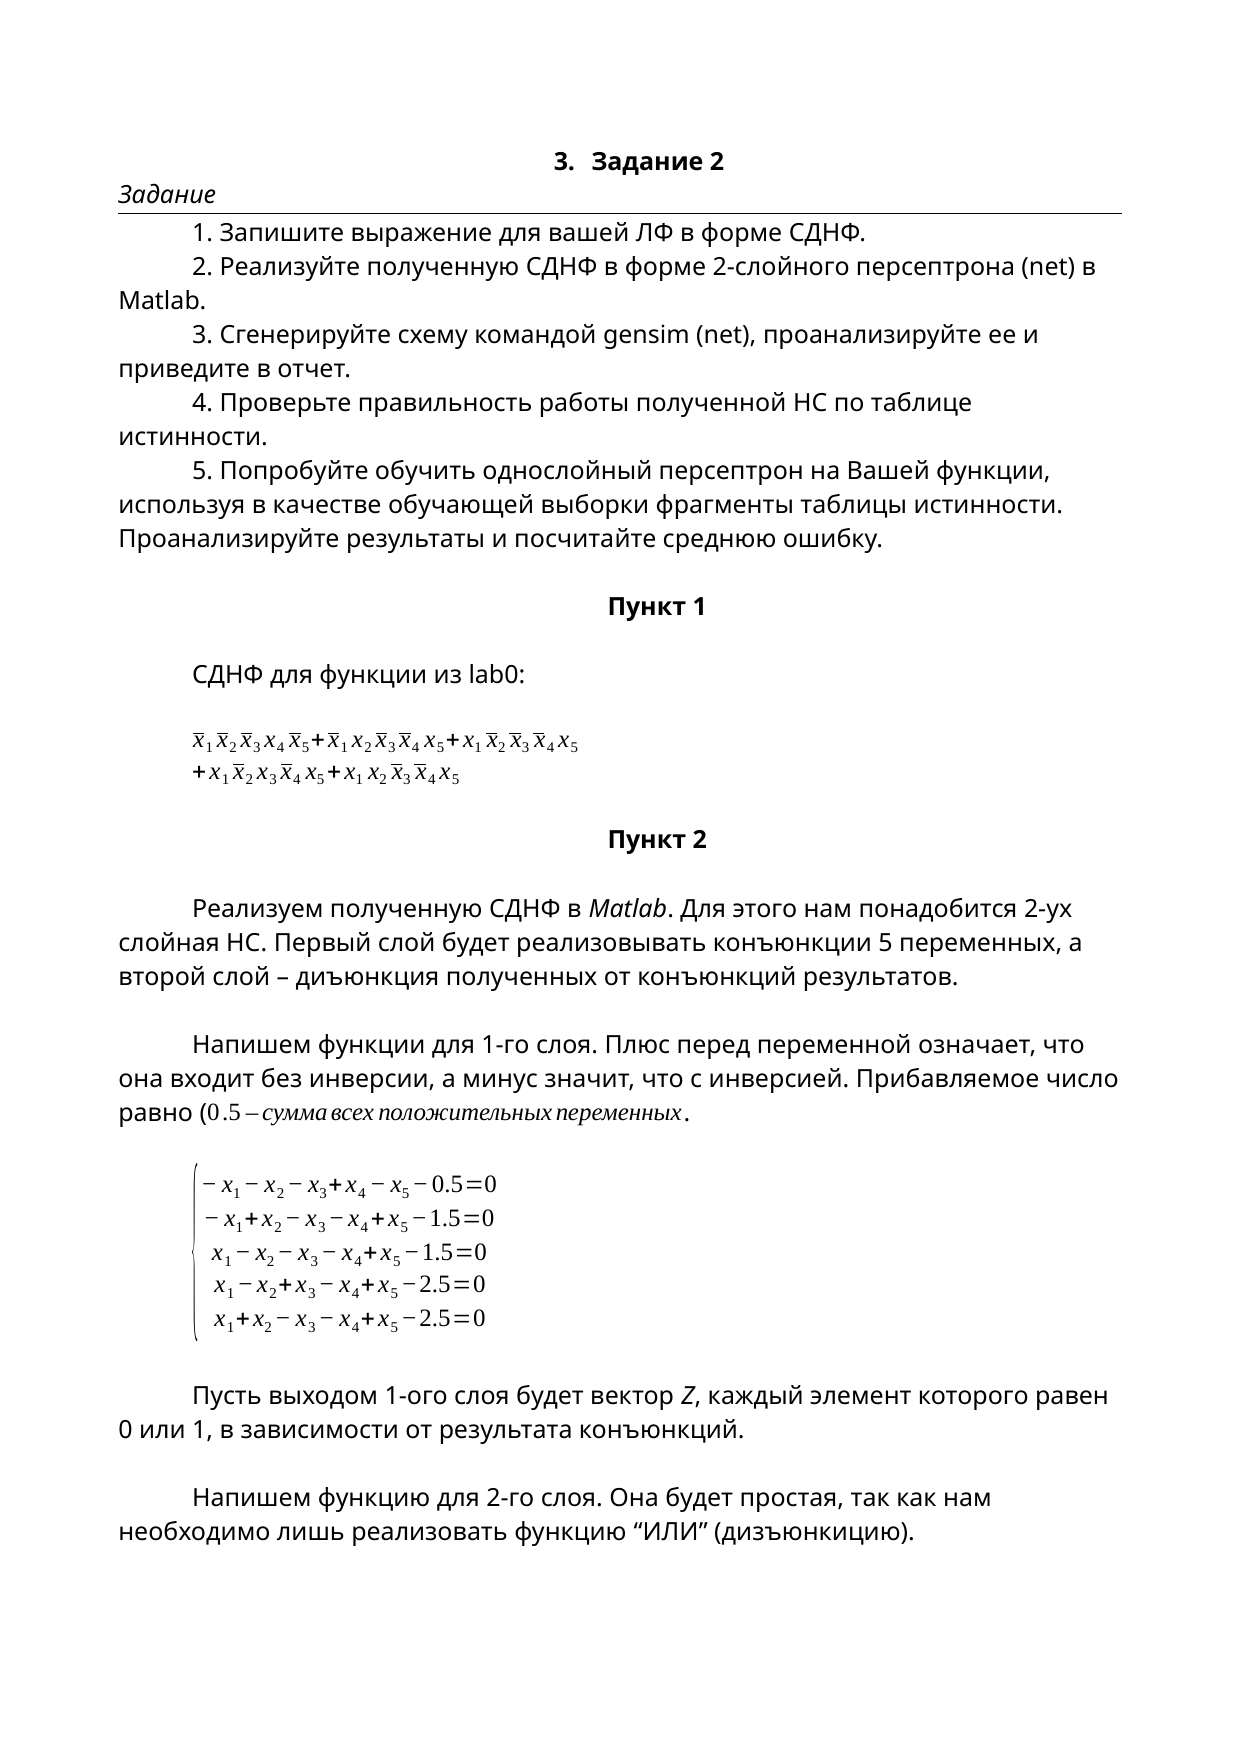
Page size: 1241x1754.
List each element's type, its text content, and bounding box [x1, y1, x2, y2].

text 4. Проверьте правильность работы полученной НС по таблице истинности. [118, 385, 1122, 453]
text 1. Запишите выражение для вашей ЛФ в форме СДНФ. [156, 214, 1122, 248]
text 2. Реализуйте полученную СДНФ в форме 2-слойного персептрона (net) в Matlab. [118, 248, 1122, 317]
text Напишем функцию для 2-го слоя. Она будет простая, так как нам необходимо лишь реализовать функцию “ИЛИ” (дизъюнкицию). [118, 1480, 1122, 1548]
text Реализуем полученную СДНФ в Matlab. Для этого нам понадобится 2-ух слойная НС. Первый слой будет реализовывать конъюнкции 5 переменных, а второй слой – диъюнкция полученных от конъюнкций результатов. [118, 890, 1122, 992]
text СДНФ для функции из lab0: [118, 657, 1122, 691]
text 3. Сгенерируйте схему командой gensim (net), проанализируйте ее и приведите в отчет. [118, 317, 1122, 385]
text Задание [118, 177, 1122, 213]
text Пункт 2 [118, 822, 1122, 856]
text Пункт 1 [118, 589, 1122, 623]
subtitle Задание 2 [156, 143, 1122, 177]
text 5. Попробуйте обучить однослойный персептрон на Вашей функции, используя в качестве обучающей выборки фрагменты таблицы истинности. Проанализируйте результаты и посчитайте среднюю ошибку. [118, 453, 1122, 555]
text Пусть выходом 1-ого слоя будет вектор Z, каждый элемент которого равен 0 или 1, в зависимости от результата конъюнкций. [118, 1378, 1122, 1446]
text Напишем функции для 1-го слоя. Плюс перед переменной означает, что она входит без инверсии, а минус значит, что с инверсией. Прибавляемое число равно (. [118, 1026, 1122, 1129]
